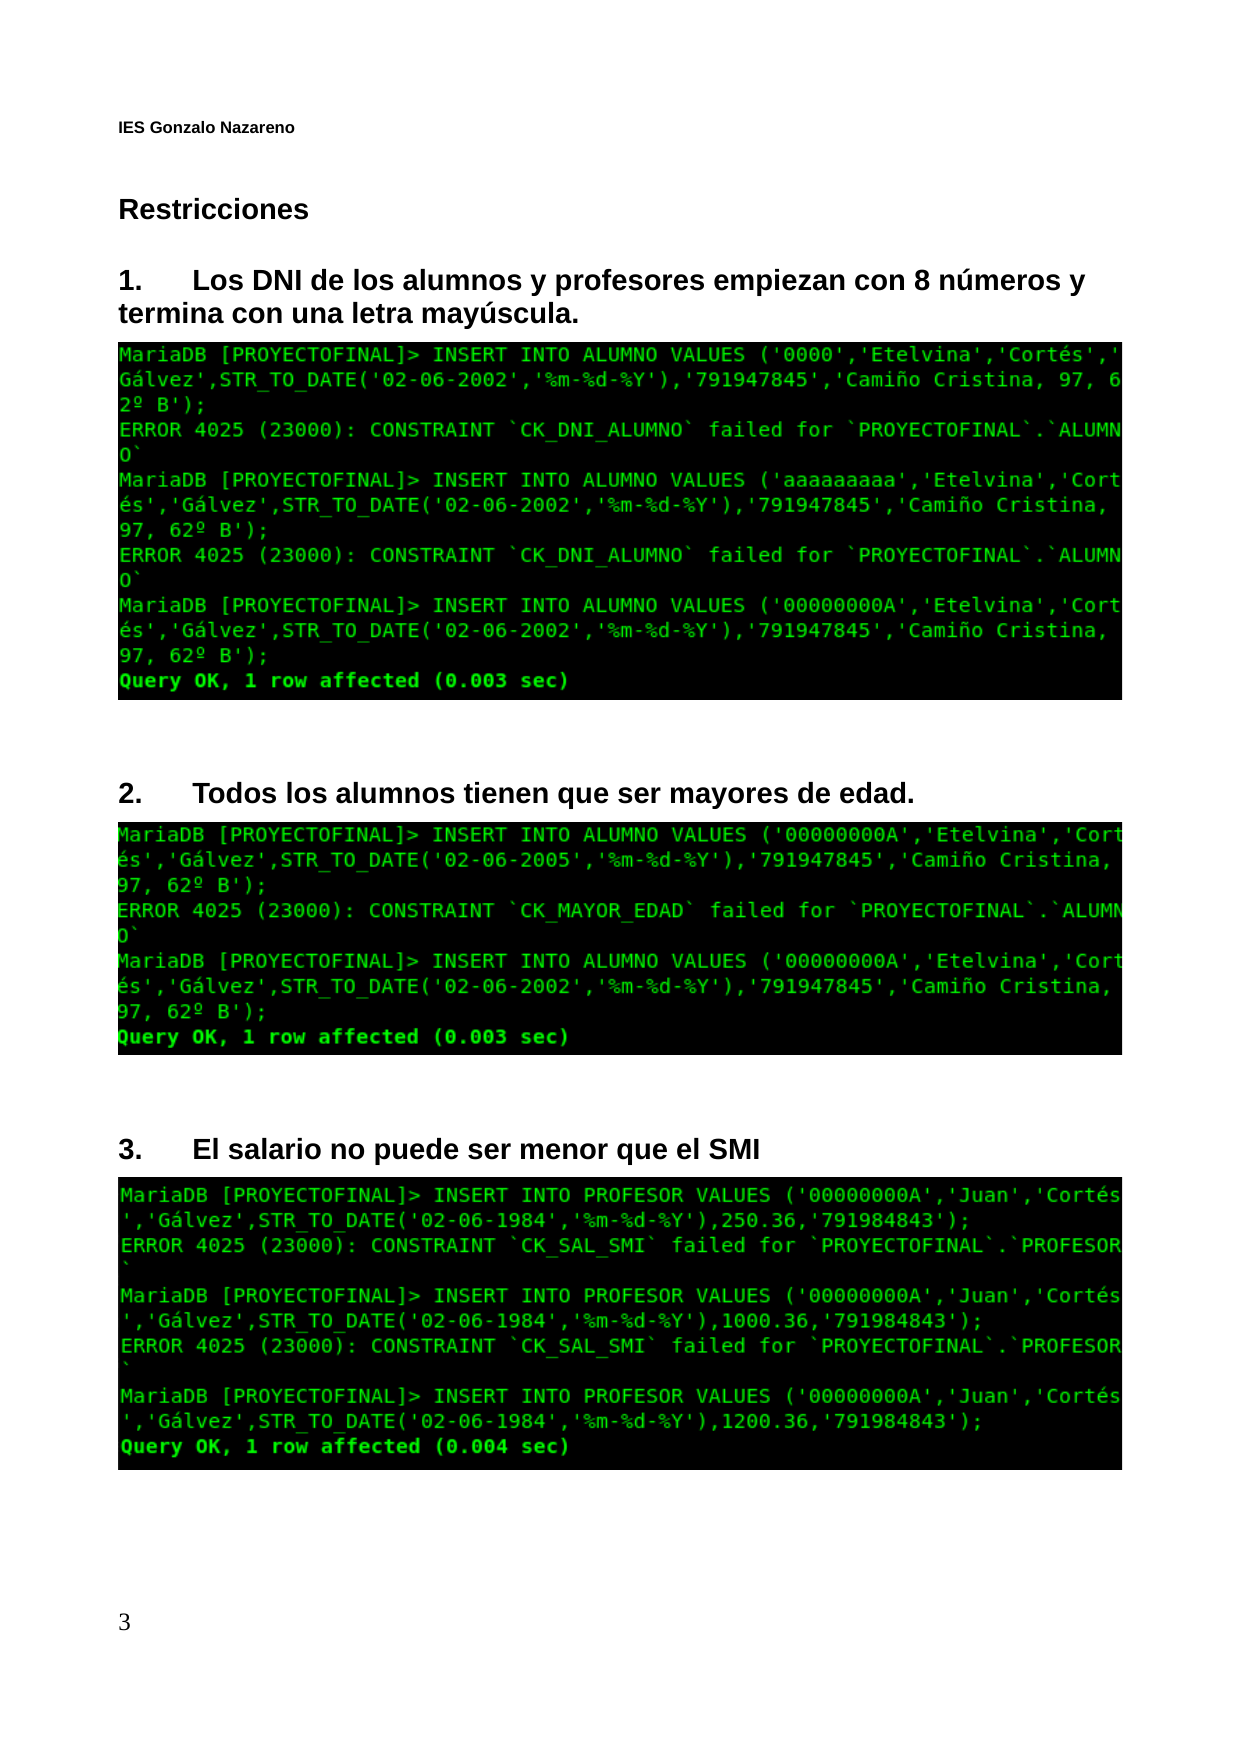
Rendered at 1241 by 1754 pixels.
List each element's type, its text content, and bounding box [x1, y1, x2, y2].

subtitle Restricciones [118, 192, 1122, 225]
picture [118, 822, 1123, 1055]
subtitle Los DNI de los alumnos y profesores empiezan con 8 números y termina con una letra mayúscula. [118, 263, 1122, 330]
subtitle Todos los alumnos tienen que ser mayores de edad. [118, 777, 1122, 810]
subtitle El salario no puede ser menor que el SMI [118, 1132, 1122, 1165]
picture [118, 342, 1123, 700]
picture [118, 1177, 1123, 1470]
